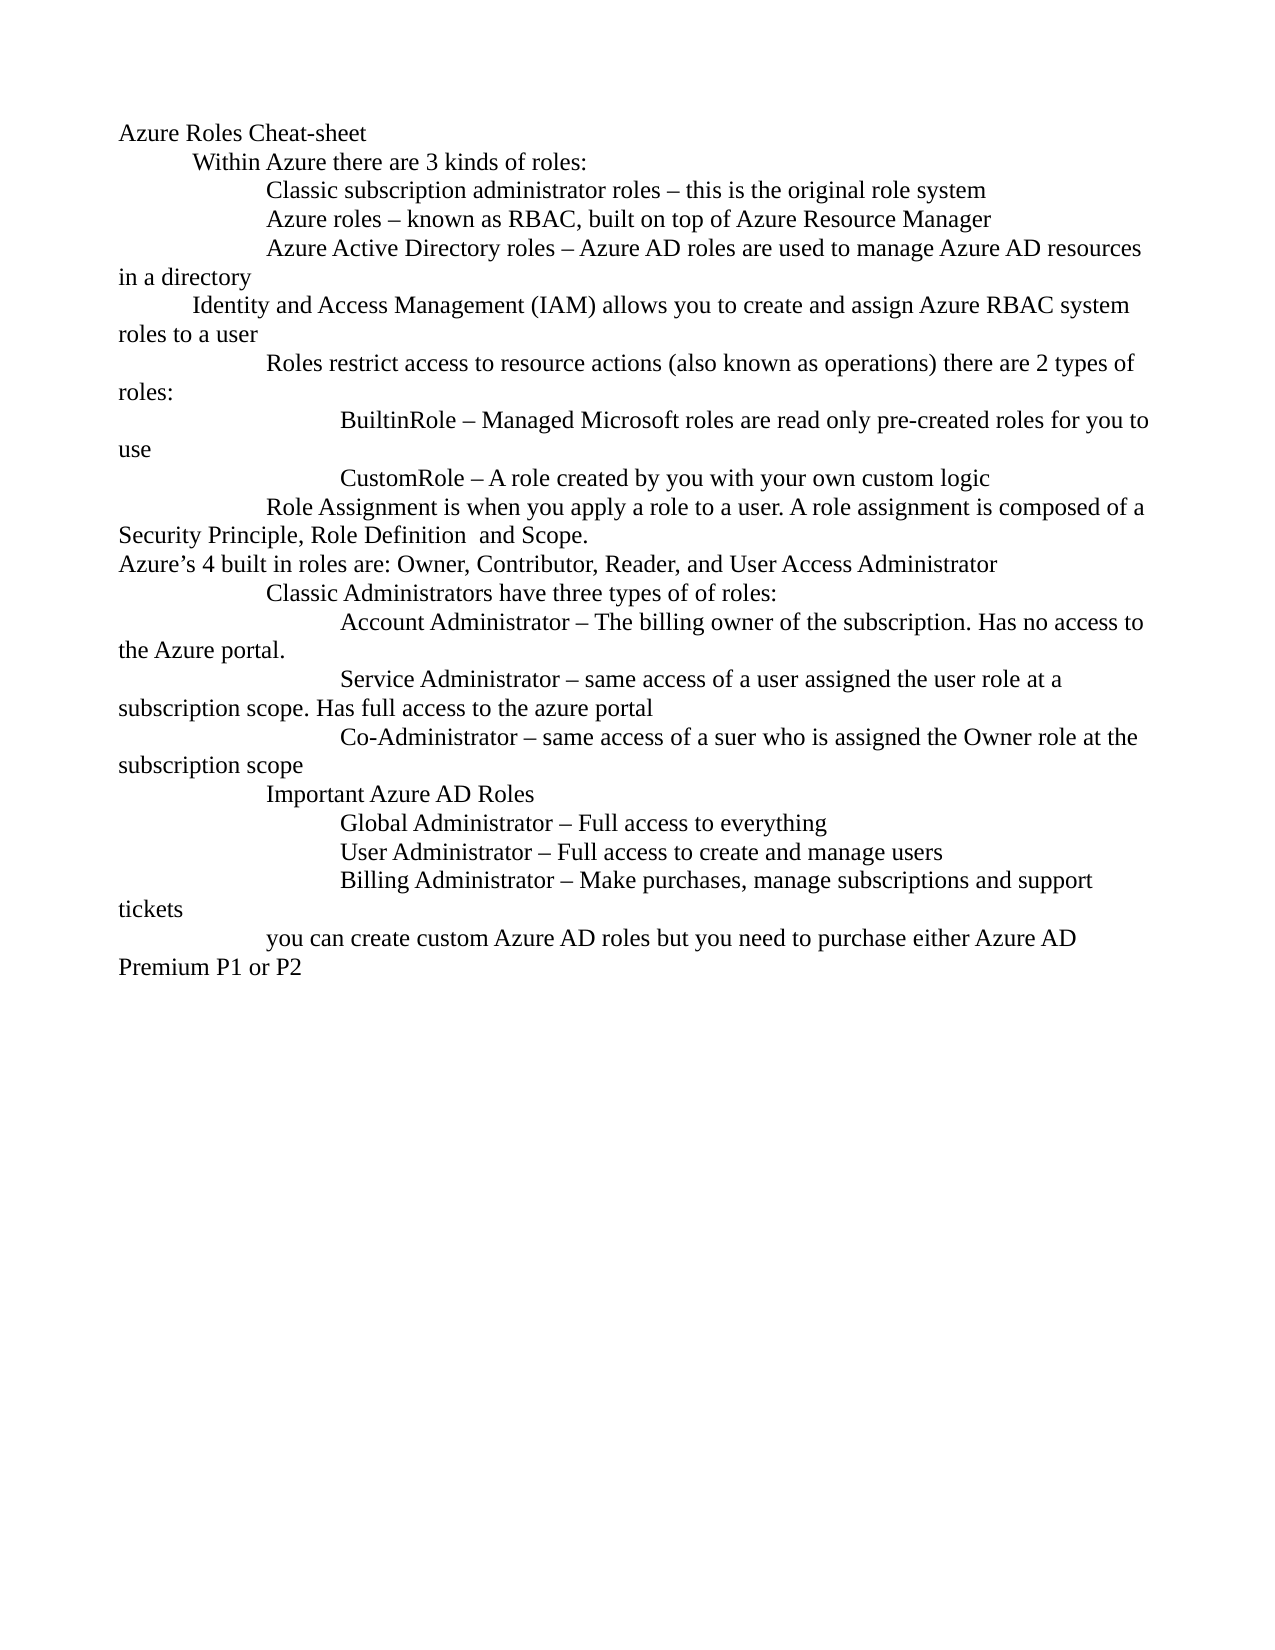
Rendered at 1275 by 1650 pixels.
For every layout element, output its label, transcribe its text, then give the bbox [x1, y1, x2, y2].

text Azure Active Directory roles – Azure AD roles are used to manage Azure AD resources in a directory [118, 233, 1157, 291]
text Global Administrator – Full access to everything [118, 808, 1157, 837]
text BuiltinRole – Managed Microsoft roles are read only pre-created roles for you to use [118, 406, 1157, 463]
text Azure Roles Cheat-sheet [118, 118, 1157, 147]
text Co-Administrator – same access of a suer who is assigned the Owner role at the subscription scope [118, 722, 1157, 779]
text Billing Administrator – Make purchases, manage subscriptions and support tickets [118, 866, 1157, 923]
text Roles restrict access to resource actions (also known as operations) there are 2 types of roles: [118, 348, 1157, 406]
text Classic Administrators have three types of of roles: [118, 578, 1157, 607]
text Azure roles – known as RBAC, built on top of Azure Resource Manager [118, 204, 1157, 233]
text CustomRole – A role created by you with your own custom logic [118, 463, 1157, 492]
text Important Azure AD Roles [118, 779, 1157, 808]
text Azure’s 4 built in roles are: Owner, Contributor, Reader, and User Access Administrator [118, 549, 1157, 578]
text Within Azure there are 3 kinds of roles: [118, 147, 1157, 176]
text Service Administrator – same access of a user assigned the user role at a subscription scope. Has full access to the azure portal [118, 664, 1157, 722]
text User Administrator – Full access to create and manage users [118, 837, 1157, 866]
text you can create custom Azure AD roles but you need to purchase either Azure AD Premium P1 or P2 [118, 923, 1157, 981]
text Identity and Access Management (IAM) allows you to create and assign Azure RBAC system roles to a user [118, 291, 1157, 348]
text Classic subscription administrator roles – this is the original role system [118, 176, 1157, 204]
text Role Assignment is when you apply a role to a user. A role assignment is composed of a Security Principle, Role Definition and Scope. [118, 492, 1157, 549]
text Account Administrator – The billing owner of the subscription. Has no access to the Azure portal. [118, 607, 1157, 664]
